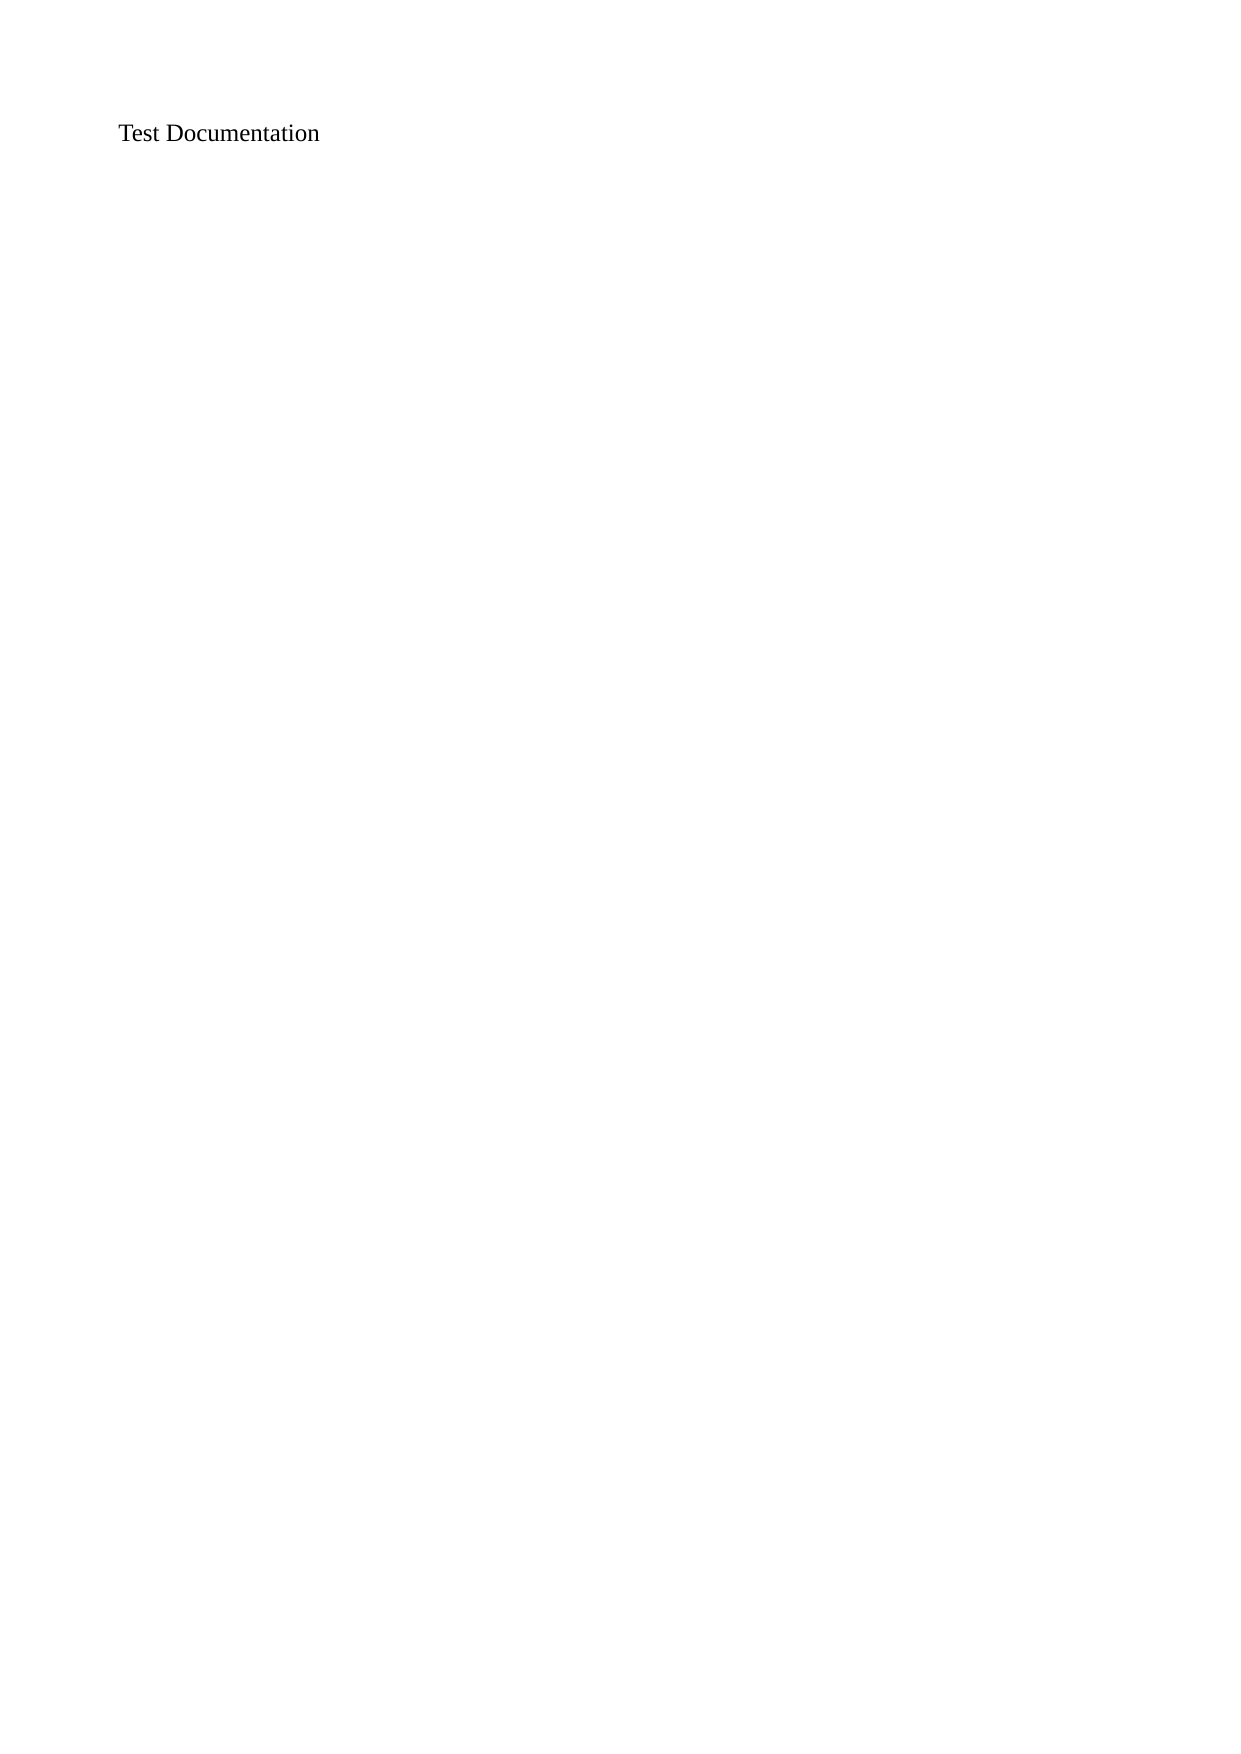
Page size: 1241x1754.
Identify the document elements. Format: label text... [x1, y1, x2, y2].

text Test Documentation [118, 118, 1122, 147]
